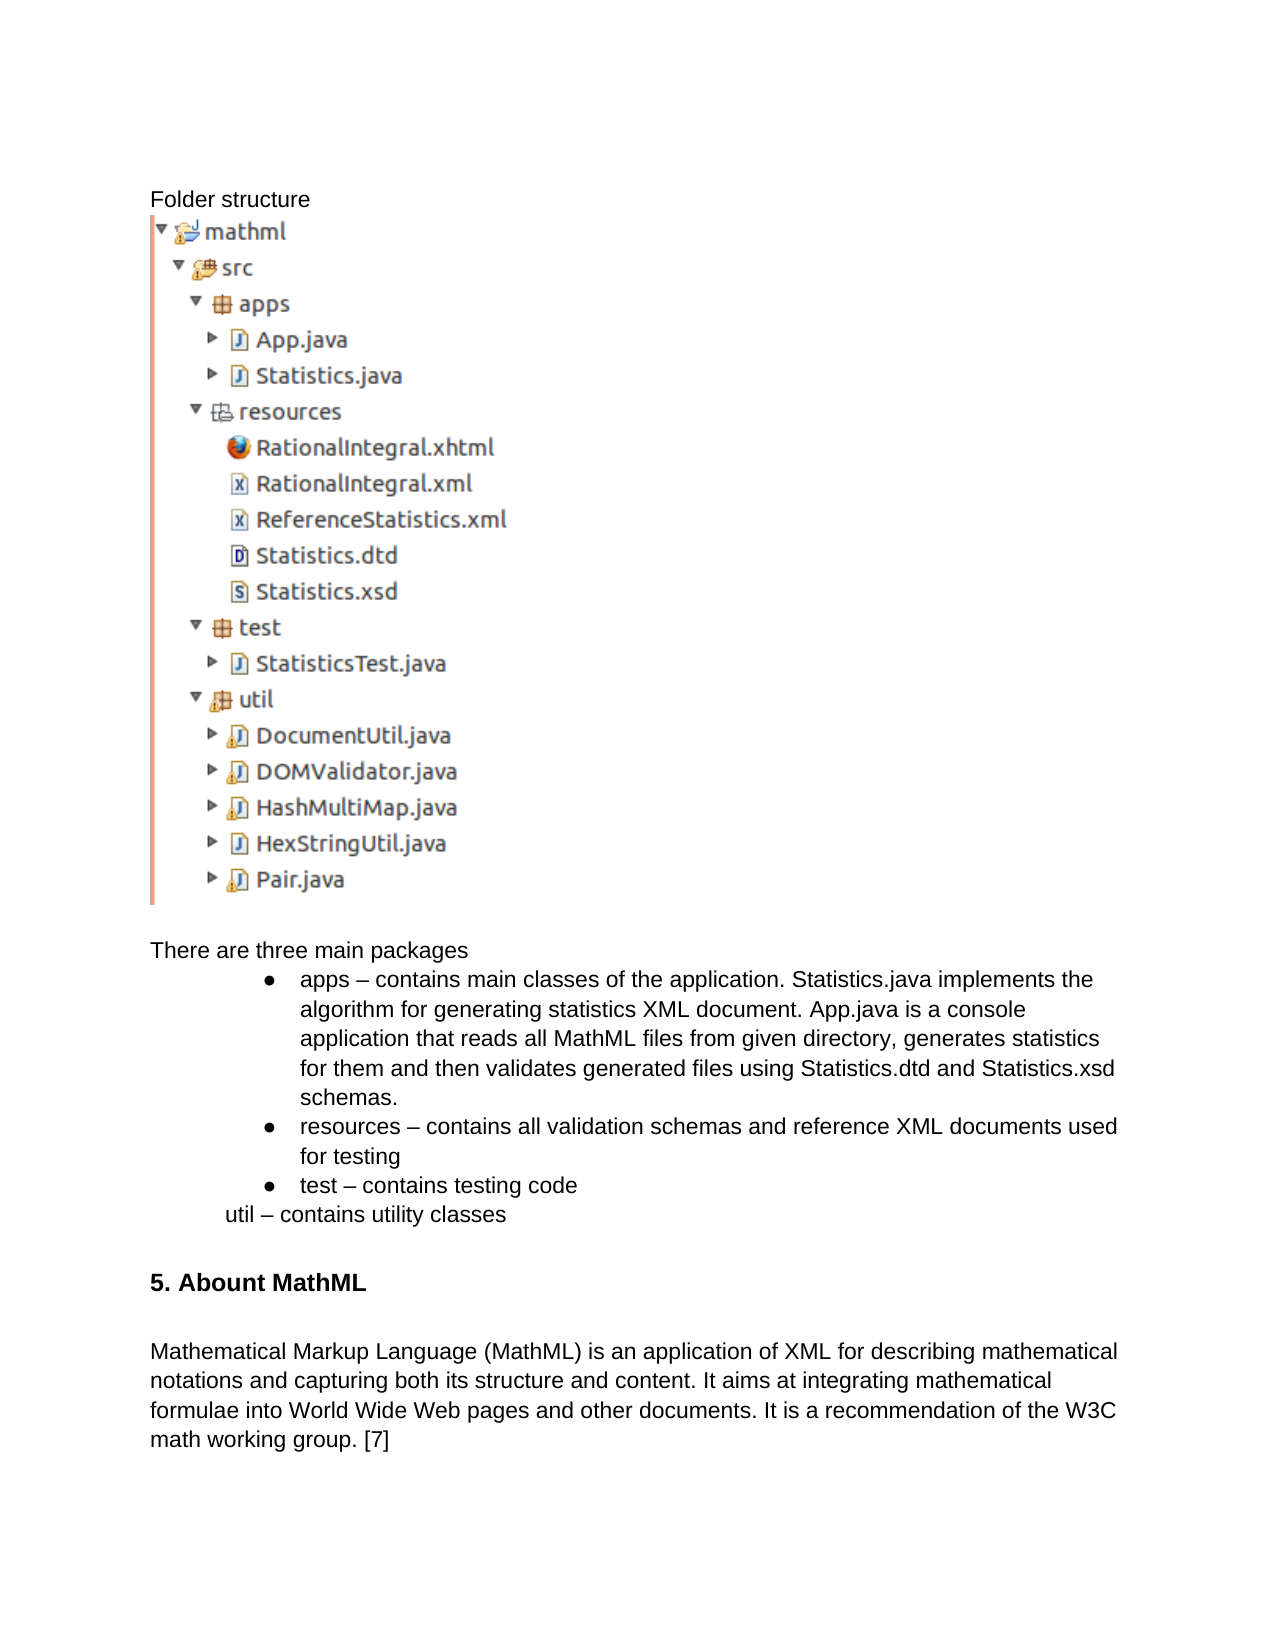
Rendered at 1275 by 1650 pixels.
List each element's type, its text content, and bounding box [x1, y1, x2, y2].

list resources – contains all validation schemas and reference XML documents used for testing [262, 1114, 1125, 1169]
list test – contains testing code [262, 1173, 1125, 1198]
subtitle util – contains utility classes [225, 1202, 1125, 1228]
text Folder structure [150, 186, 1125, 212]
text Mathematical Markup Language (MathML) is an application of XML for describing mathematical notations and capturing both its structure and content. It aims at integrating mathematical formulae into World Wide Web pages and other documents. It is a recommendation of the W3C math working group. [7] [150, 1339, 1125, 1453]
picture [150, 215, 546, 905]
list apps – contains main classes of the application. Statistics.java implements the algorithm for generating statistics XML document. App.java is a console application that reads all MathML files from given directory, generates statistics for them and then validates generated files using Statistics.dtd and Statistics.xsd schemas. [262, 967, 1125, 1110]
text There are three main packages [150, 938, 1125, 963]
subtitle 5. Abount MathML [150, 1269, 1125, 1297]
